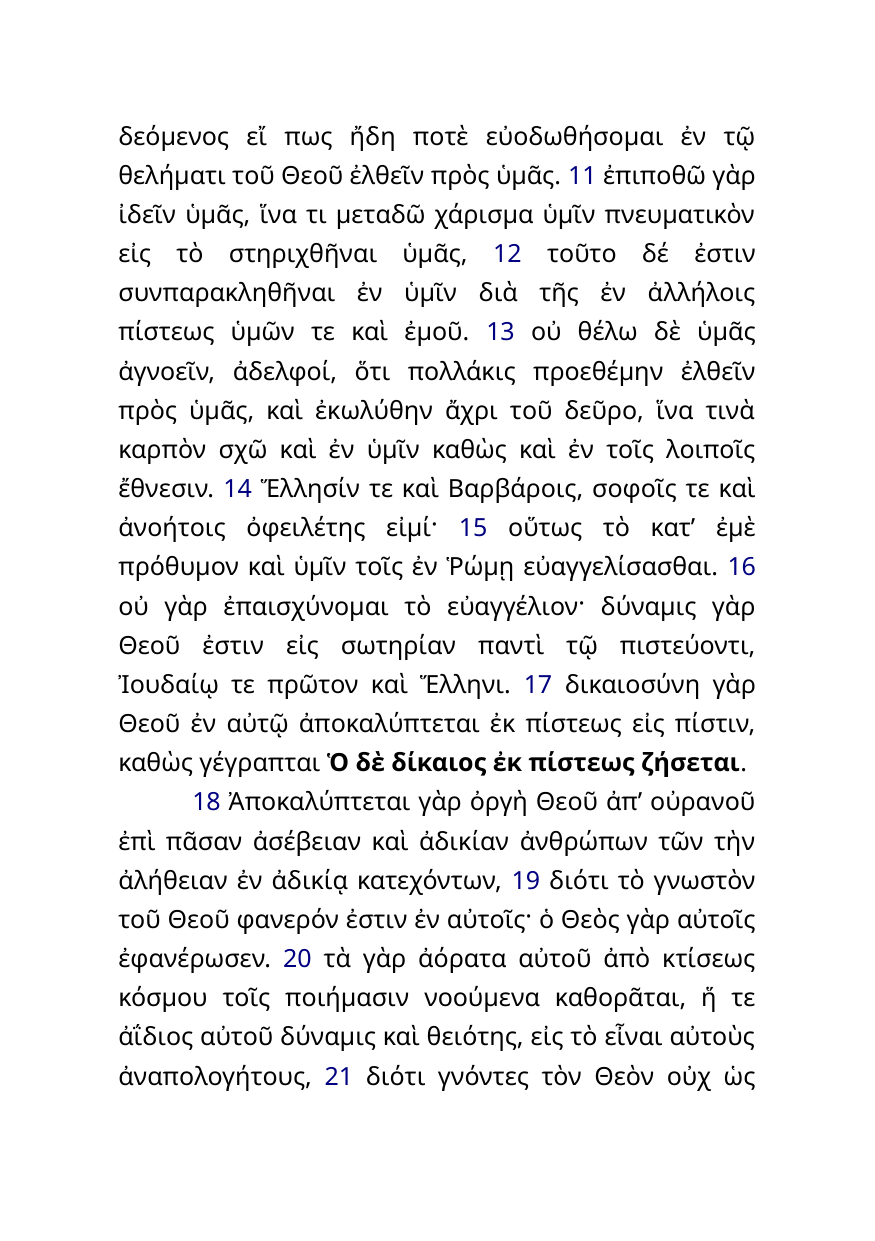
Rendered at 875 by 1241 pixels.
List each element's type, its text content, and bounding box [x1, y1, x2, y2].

text 18 Ἀποκαλύπτεται γὰρ ὀργὴ Θεοῦ ἀπ’ οὐρανοῦ ἐπὶ πᾶσαν ἀσέβειαν καὶ ἀδικίαν ἀνθρώπων τῶν τὴν ἀλήθειαν ἐν ἀδικίᾳ κατεχόντων, 19 διότι τὸ γνωστὸν τοῦ Θεοῦ φανερόν ἐστιν ἐν αὐτοῖς· ὁ Θεὸς γὰρ αὐτοῖς ἐφανέρωσεν. 20 τὰ γὰρ ἀόρατα αὐτοῦ ἀπὸ κτίσεως κόσμου τοῖς ποιήμασιν νοούμενα καθορᾶται, ἥ τε ἀΐδιος αὐτοῦ δύναμις καὶ θειότης, εἰς τὸ εἶναι αὐτοὺς ἀναπολογήτους, 21 διότι γνόντες τὸν Θεὸν οὐχ ὡς [118, 784, 756, 1092]
text δεόμενος εἴ πως ἤδη ποτὲ εὐοδωθήσομαι ἐν τῷ θελήματι τοῦ Θεοῦ ἐλθεῖν πρὸς ὑμᾶς. 11 ἐπιποθῶ γὰρ ἰδεῖν ὑμᾶς, ἵνα τι μεταδῶ χάρισμα ὑμῖν πνευματικὸν εἰς τὸ στηριχθῆναι ὑμᾶς, 12 τοῦτο δέ ἐστιν συνπαρακληθῆναι ἐν ὑμῖν διὰ τῆς ἐν ἀλλήλοις πίστεως ὑμῶν τε καὶ ἐμοῦ. 13 οὐ θέλω δὲ ὑμᾶς ἀγνοεῖν, ἀδελφοί, ὅτι πολλάκις προεθέμην ἐλθεῖν πρὸς ὑμᾶς, καὶ ἐκωλύθην ἄχρι τοῦ δεῦρο, ἵνα τινὰ καρπὸν σχῶ καὶ ἐν ὑμῖν καθὼς καὶ ἐν τοῖς λοιποῖς ἔθνεσιν. 14 Ἕλλησίν τε καὶ Βαρβάροις, σοφοῖς τε καὶ ἀνοήτοις ὀφειλέτης εἰμί· 15 οὕτως τὸ κατ’ ἐμὲ πρόθυμον καὶ ὑμῖν τοῖς ἐν Ῥώμῃ εὐαγγελίσασθαι. 16 οὐ γὰρ ἐπαισχύνομαι τὸ εὐαγγέλιον· δύναμις γὰρ Θεοῦ ἐστιν εἰς σωτηρίαν παντὶ τῷ πιστεύοντι, Ἰουδαίῳ τε πρῶτον καὶ Ἕλληνι. 17 δικαιοσύνη γὰρ Θεοῦ ἐν αὐτῷ ἀποκαλύπτεται ἐκ πίστεως εἰς πίστιν, καθὼς γέγραπται Ὁ δὲ δίκαιος ἐκ πίστεως ζήσεται. [118, 118, 756, 779]
